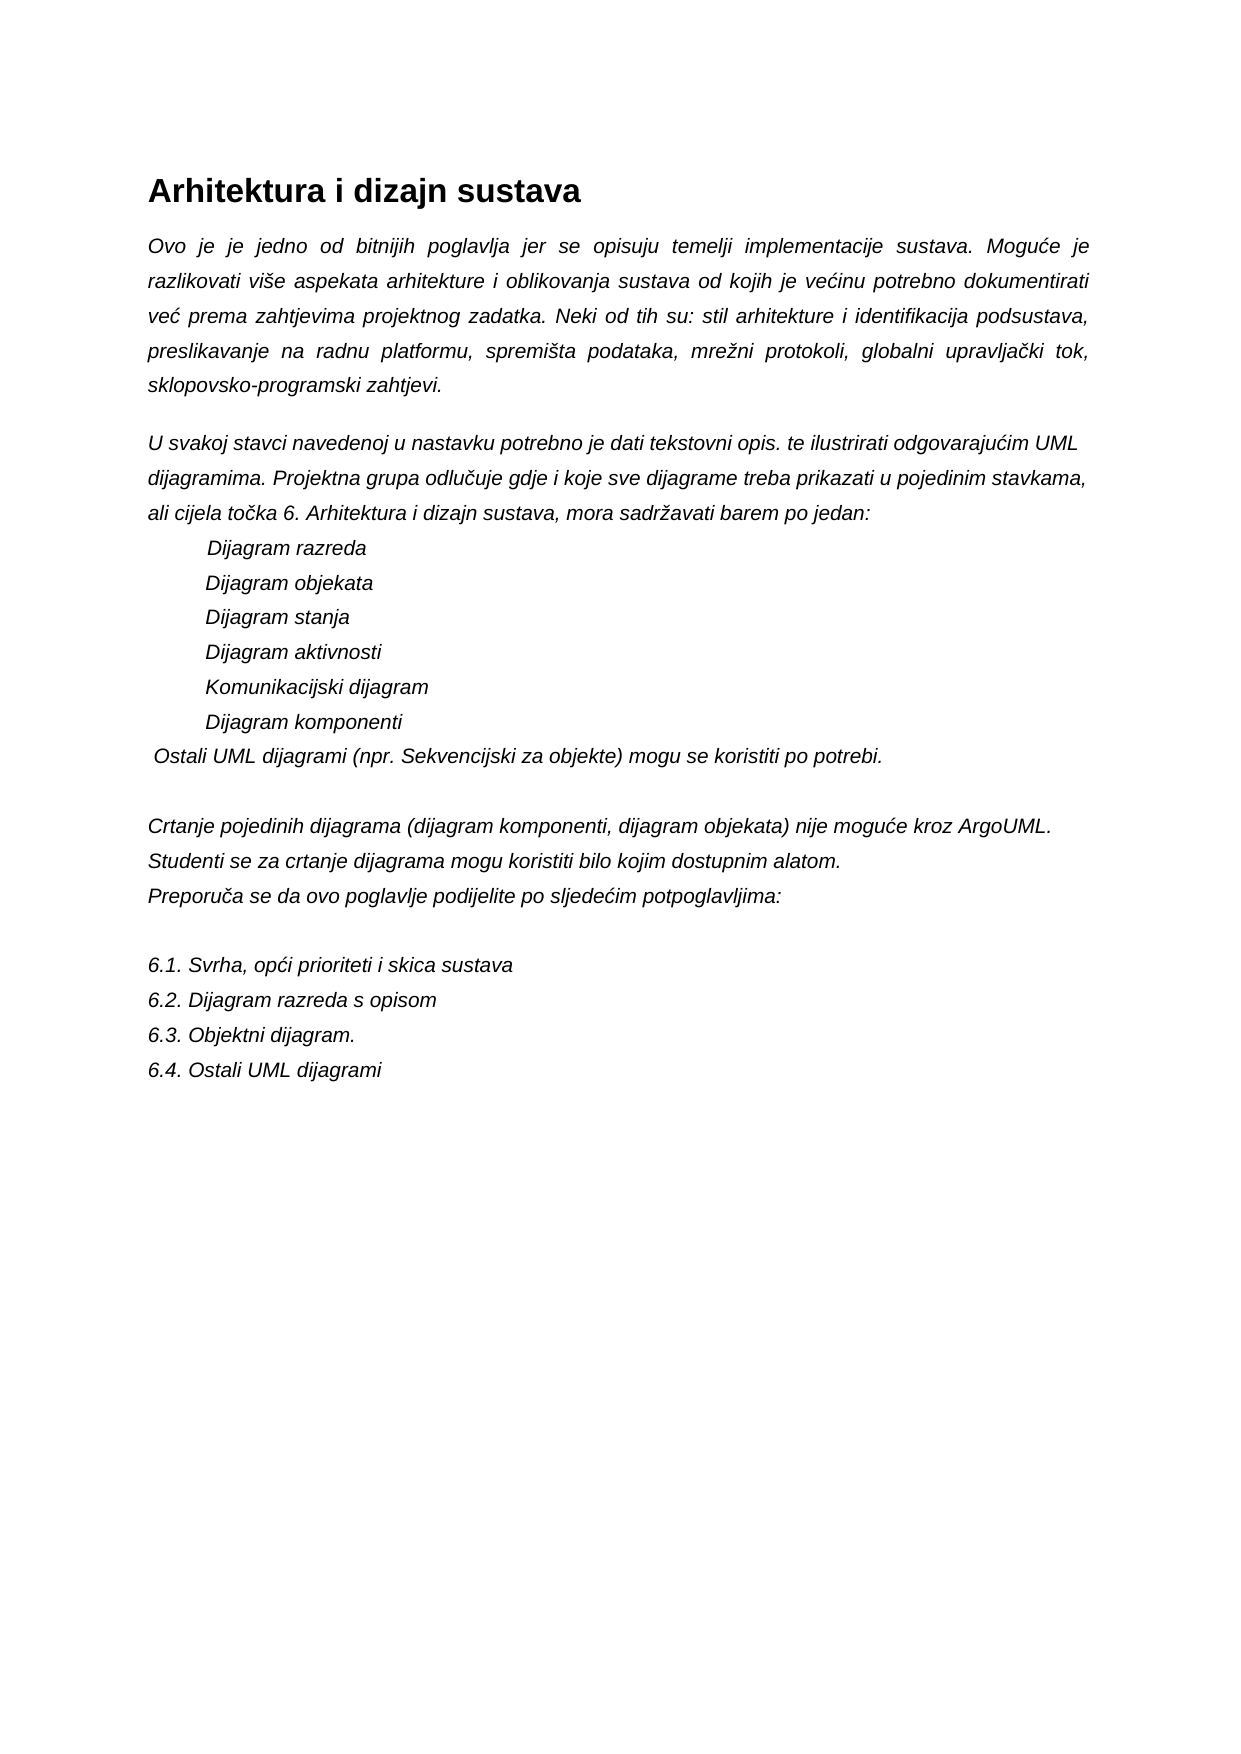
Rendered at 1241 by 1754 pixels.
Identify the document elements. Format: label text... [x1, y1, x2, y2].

text 6.3. Objektni dijagram. [148, 1023, 1093, 1047]
text 6.4. Ostali UML dijagrami [148, 1058, 1093, 1081]
text Ovo je je jedno od bitnijih poglavlja jer se opisuju temelji implementacije sustava. Moguće je razlikovati više aspekata arhitekture i oblikovanja sustava od kojih je većinu potrebno dokumentirati već prema zahtjevima projektnog zadatka. Neki od tih su: stil arhitekture i identifikacija podsustava, preslikavanje na radnu platformu, spremišta podataka, mrežni protokoli, globalni upravljački tok, sklopovsko-programski zahtjevi. [148, 235, 1093, 397]
text Preporuča se da ovo poglavlje podijelite po sljedećim potpoglavljima: [148, 884, 1093, 907]
subtitle Arhitektura i dizajn sustava [148, 173, 1093, 210]
text Dijagram stanja [148, 606, 1093, 629]
text Ostali UML dijagrami (npr. Sekvencijski za objekte) mogu se koristiti po potrebi. [148, 745, 1093, 768]
text 6.1. Svrha, opći prioriteti i skica sustava [148, 954, 1093, 977]
text 6.2. Dijagram razreda s opisom [148, 989, 1093, 1012]
text U svakoj stavci navedenoj u nastavku potrebno je dati tekstovni opis. te ilustrirati odgovarajućim UML dijagramima. Projektna grupa odlučuje gdje i koje sve dijagrame treba prikazati u pojedinim stavkama, ali cijela točka 6. Arhitektura i dizajn sustava, mora sadržavati barem po jedan: [148, 432, 1093, 525]
text Dijagram komponenti [148, 710, 1093, 733]
text Dijagram aktivnosti [148, 641, 1093, 664]
text Dijagram razreda [177, 536, 1093, 559]
text Crtanje pojedinih dijagrama (dijagram komponenti, dijagram objekata) nije moguće kroz ArgoUML. Studenti se za crtanje dijagrama mogu koristiti bilo kojim dostupnim alatom. [148, 815, 1093, 873]
text Dijagram objekata [148, 571, 1093, 594]
text Komunikacijski dijagram [148, 676, 1093, 699]
